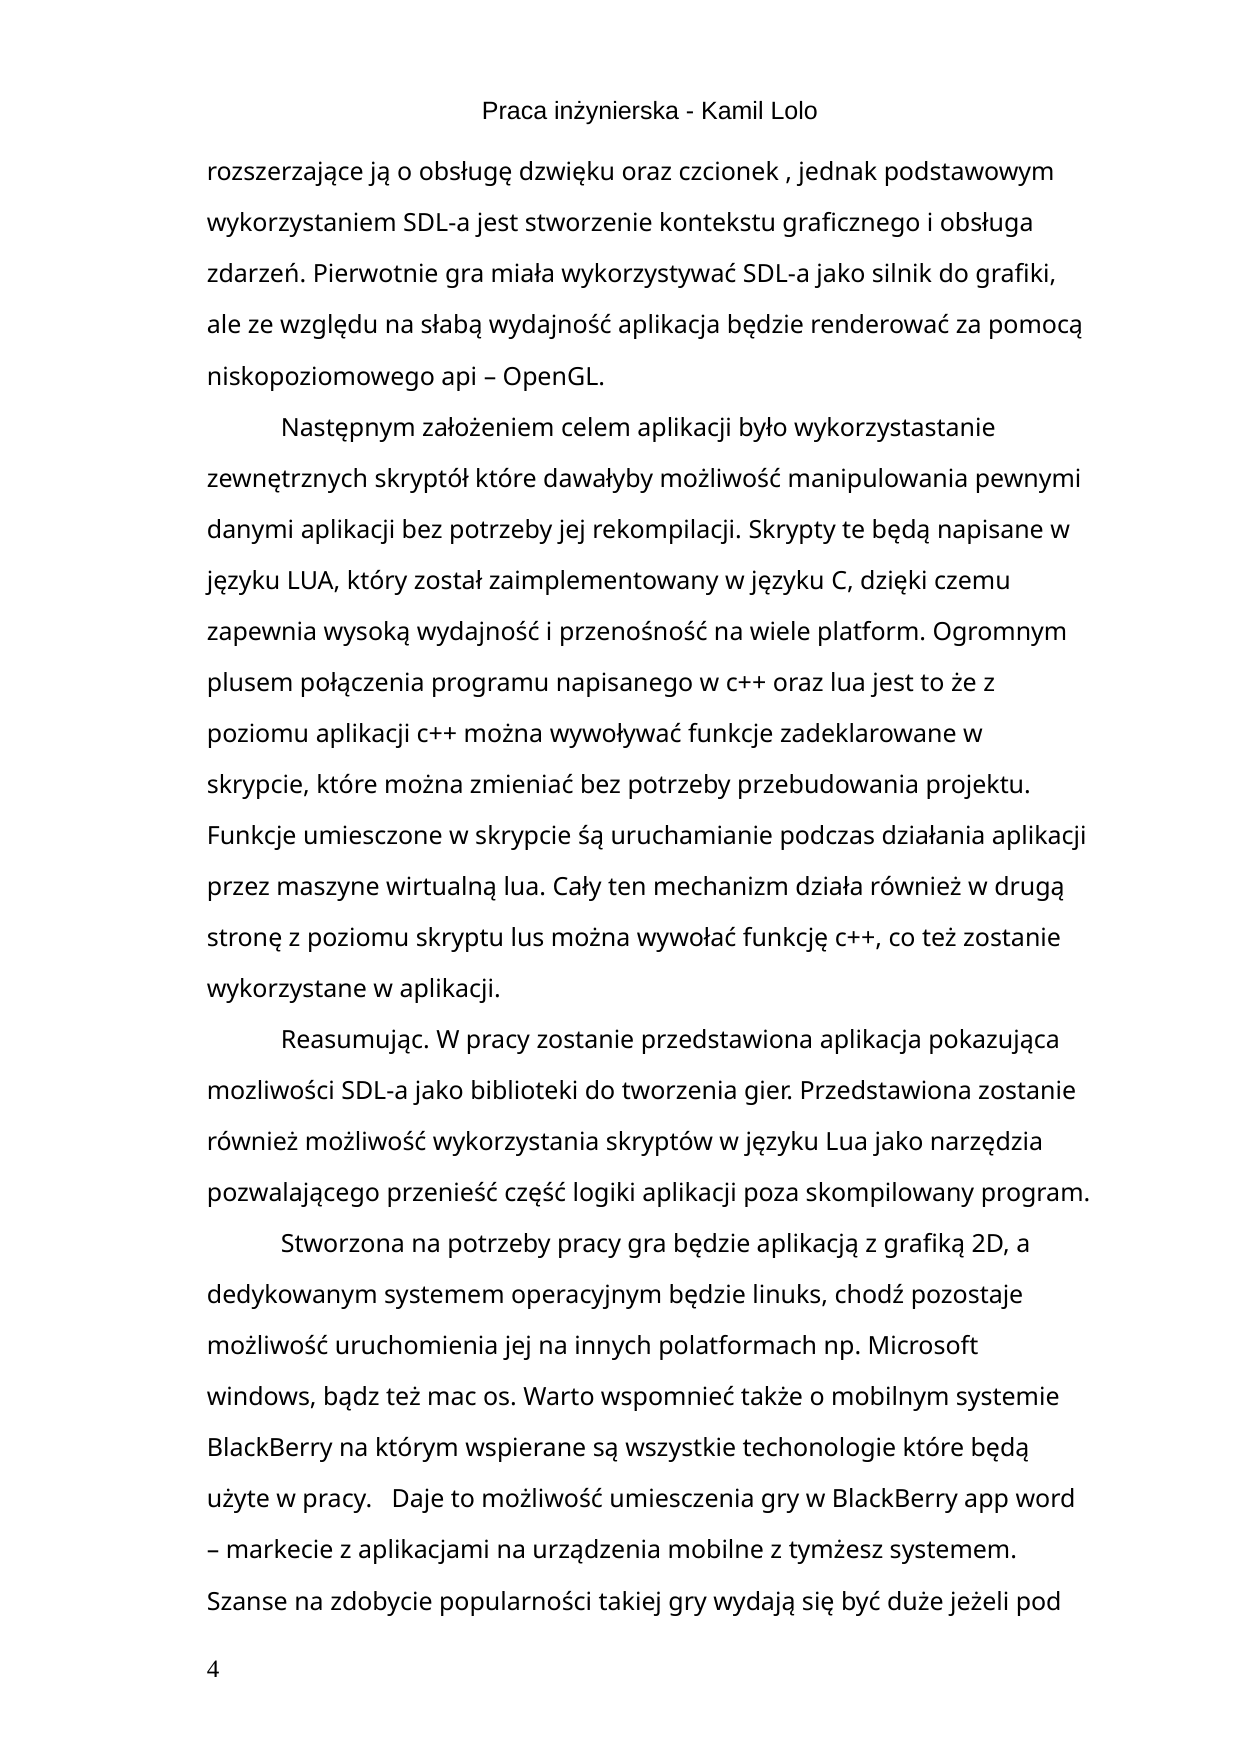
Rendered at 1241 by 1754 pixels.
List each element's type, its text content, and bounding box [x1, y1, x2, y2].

text Następnym założeniem celem aplikacji było wykorzystastanie zewnętrznych skryptół które dawałyby możliwość manipulowania pewnymi danymi aplikacji bez potrzeby jej rekompilacji. Skrypty te będą napisane w języku LUA, który został zaimplementowany w języku C, dzięki czemu zapewnia wysoką wydajność i przenośność na wiele platform. Ogromnym plusem połączenia programu napisanego w c++ oraz lua jest to że z poziomu aplikacji c++ można wywoływać funkcje zadeklarowane w skrypcie, które można zmieniać bez potrzeby przebudowania projektu. Funkcje umiesczone w skrypcie śą uruchamianie podczas działania aplikacji przez maszyne wirtualną lua. Cały ten mechanizm działa również w drugą stronę z poziomu skryptu lus można wywołać funkcję c++, co też zostanie wykorzystane w aplikacji. [207, 409, 1093, 1005]
text Reasumując. W pracy zostanie przedstawiona aplikacja pokazująca mozliwości SDL-a jako biblioteki do tworzenia gier. Przedstawiona zostanie również możliwość wykorzystania skryptów w języku Lua jako narzędzia pozwalającego przenieść część logiki aplikacji poza skompilowany program. [207, 1022, 1093, 1209]
text Stworzona na potrzeby pracy gra będzie aplikacją z grafiką 2D, a dedykowanym systemem operacyjnym będzie linuks, chodź pozostaje możliwość uruchomienia jej na innych polatformach np. Microsoft windows, bądz też mac os. Warto wspomnieć także o mobilnym systemie BlackBerry na którym wspierane są wszystkie techonologie które będą użyte w pracy. Daje to możliwość umiesczenia gry w BlackBerry app word – markecie z aplikacjami na urządzenia mobilne z tymżesz systemem. Szanse na zdobycie popularności takiej gry wydają się być duże jeżeli pod [207, 1226, 1093, 1617]
text rozszerzające ją o obsługę dzwięku oraz czcionek , jednak podstawowym wykorzystaniem SDL-a jest stworzenie kontekstu graficznego i obsługa zdarzeń. Pierwotnie gra miała wykorzystywać SDL-a jako silnik do grafiki, ale ze względu na słabą wydajność aplikacja będzie renderować za pomocą niskopoziomowego api – OpenGL. [207, 154, 1093, 392]
